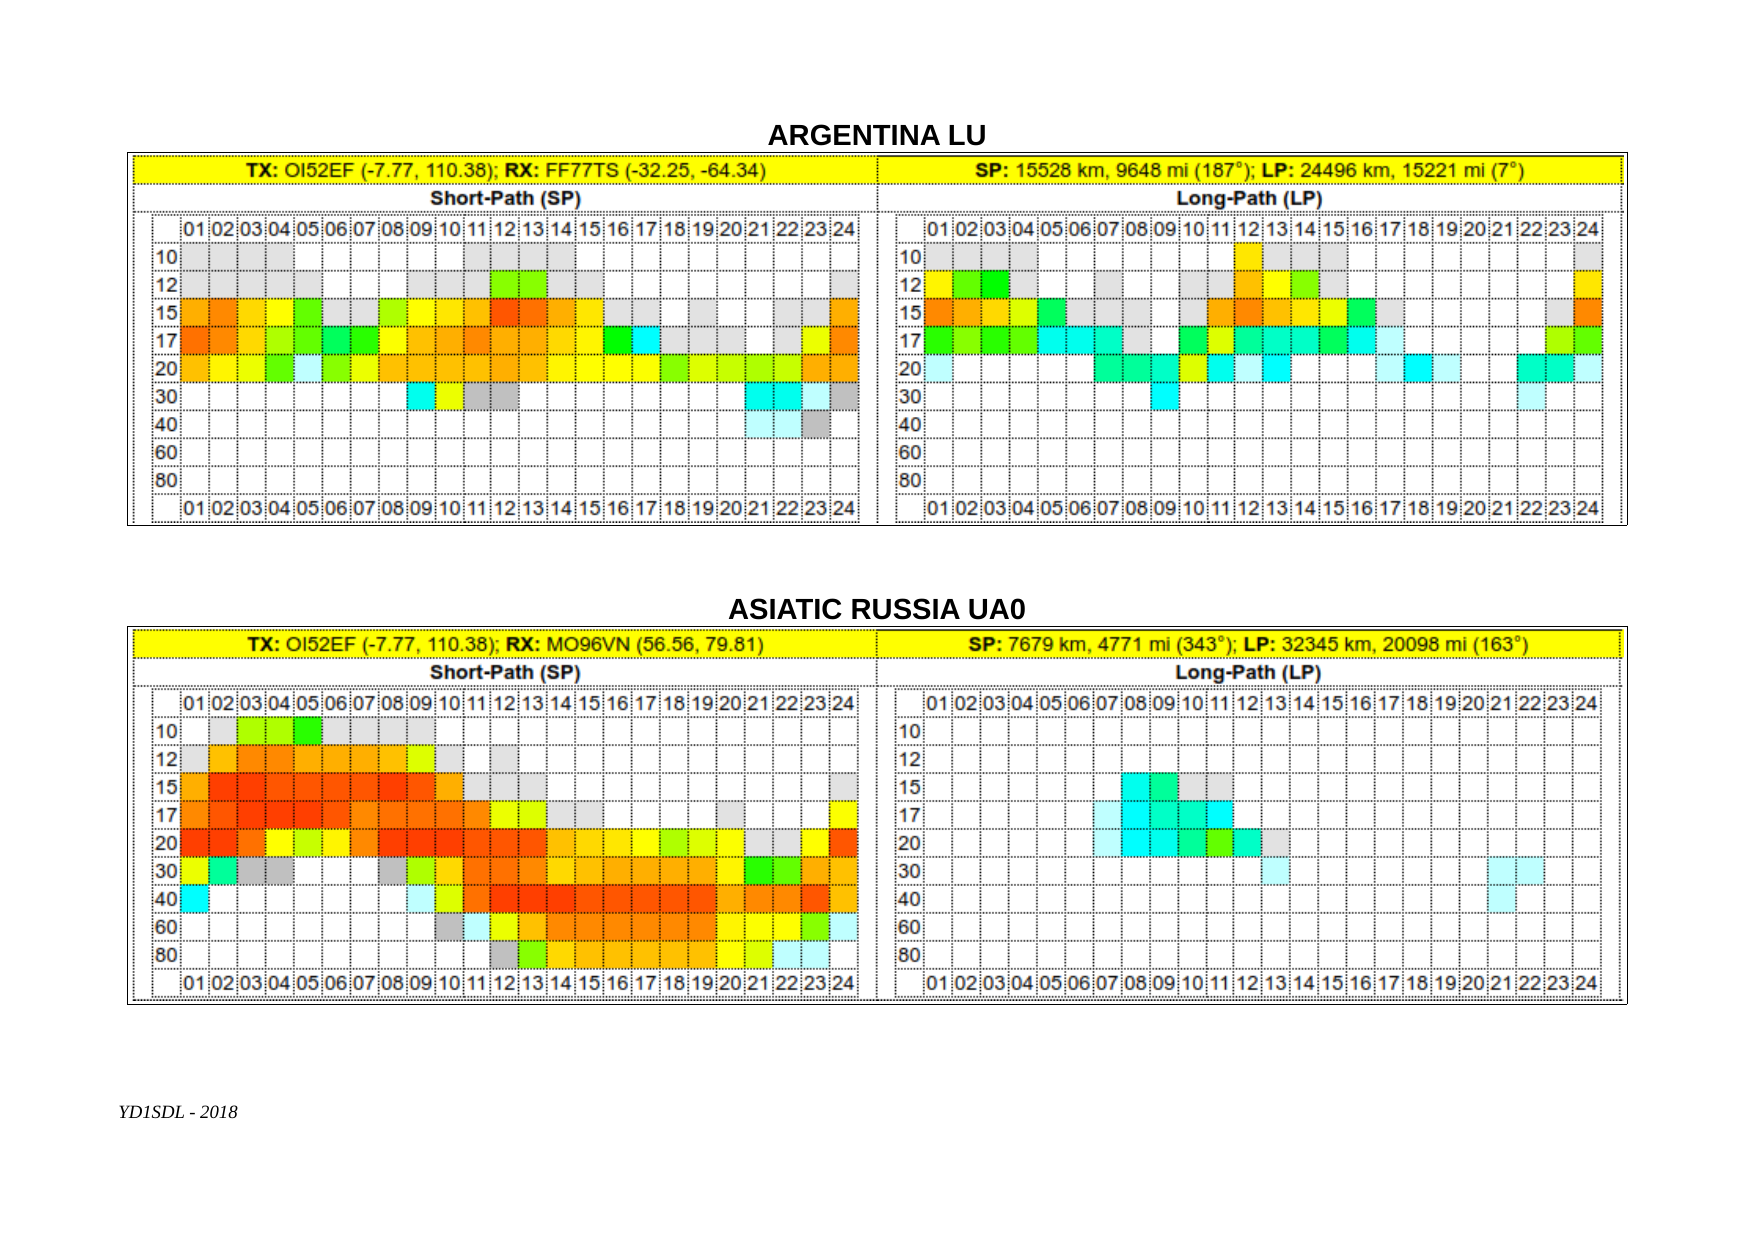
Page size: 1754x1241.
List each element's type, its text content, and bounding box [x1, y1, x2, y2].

text ASIATIC RUSSIA UA0 [118, 592, 1636, 626]
text ARGENTINA LU [118, 118, 1636, 152]
picture [130, 154, 1624, 523]
picture [130, 628, 1624, 1001]
